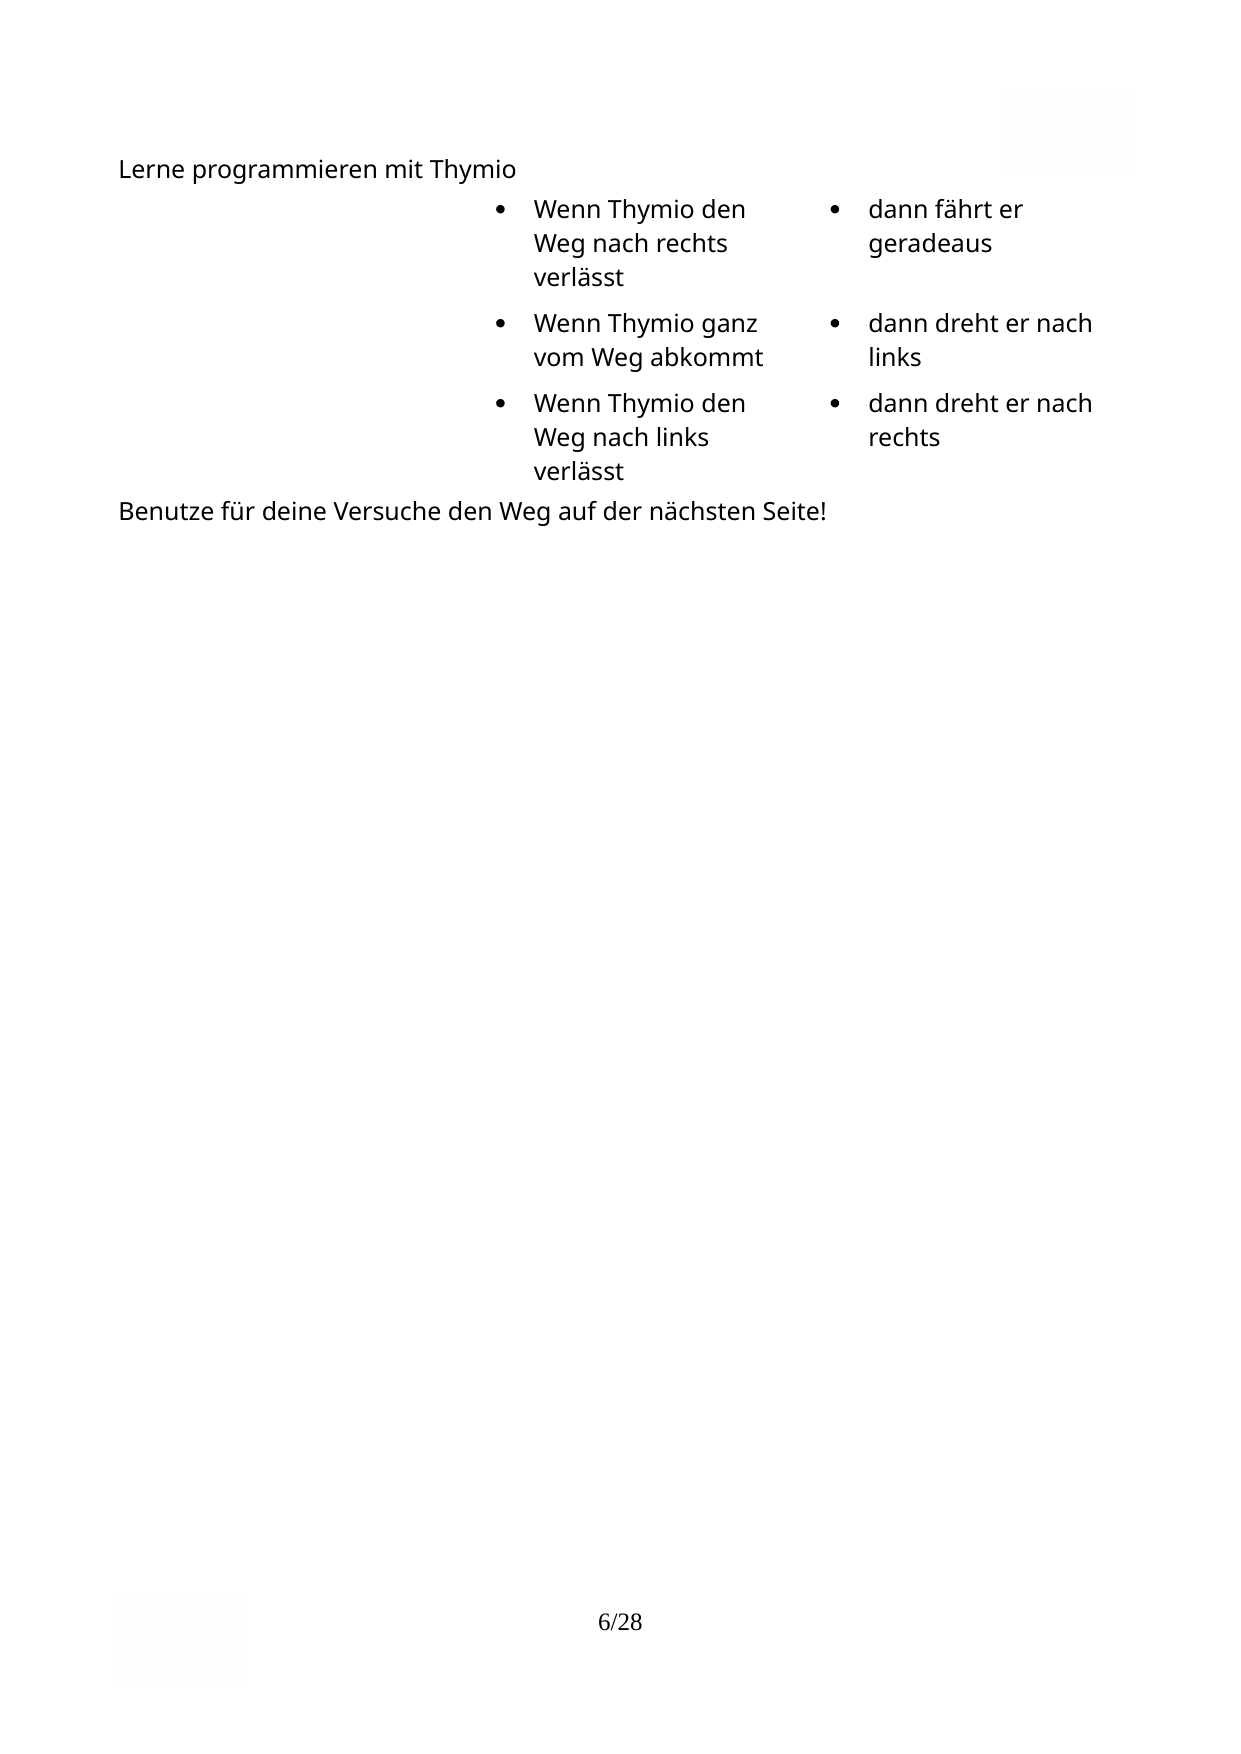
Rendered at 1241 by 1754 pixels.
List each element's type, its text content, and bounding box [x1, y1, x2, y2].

text Benutze für deine Versuche den Weg auf der nächsten Seite! [118, 493, 1122, 527]
picture [999, 91, 1136, 177]
table_cell dann dreht er nach links [788, 300, 1122, 379]
table_cell Wenn Thymio ganz vom Weg abkommt [453, 300, 787, 379]
table_cell dann fährt er geradeaus [788, 186, 1122, 300]
table_cell Wenn Thymio den Weg nach rechts verlässt [453, 186, 787, 300]
table_cell Wenn Thymio den Weg nach links verlässt [453, 380, 787, 493]
picture [112, 1596, 249, 1682]
table_header [118, 186, 453, 493]
table_cell dann dreht er nach rechts [788, 380, 1122, 493]
